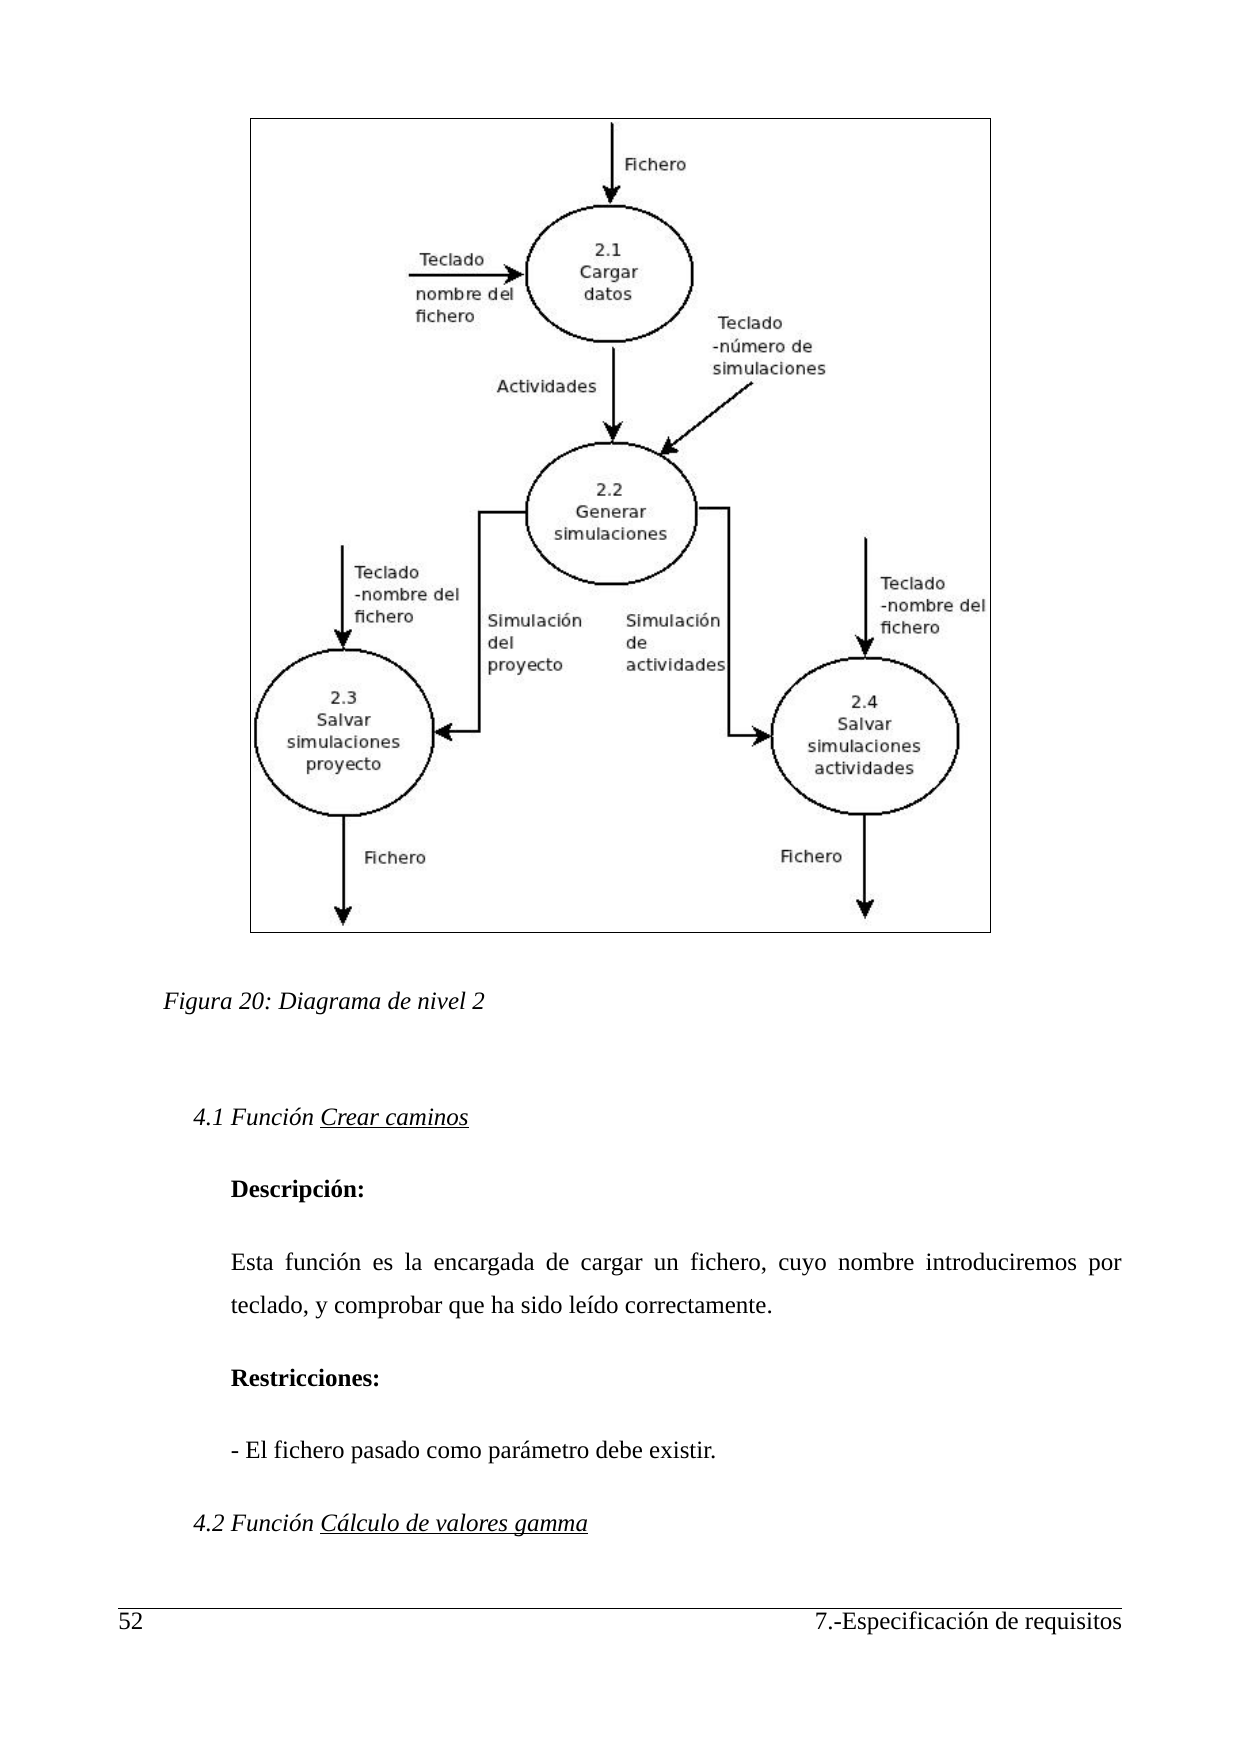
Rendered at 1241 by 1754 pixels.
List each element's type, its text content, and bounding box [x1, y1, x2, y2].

list Función Cálculo de valores gamma [193, 1508, 1122, 1537]
picture [253, 121, 988, 930]
list Función Crear caminos [193, 1102, 1122, 1131]
text Figura 20: Diagrama de nivel 2 [163, 986, 1077, 1015]
list Descripción: [193, 1174, 1122, 1203]
list - El fichero pasado como parámetro debe existir. [193, 1436, 1122, 1464]
list Restricciones: [193, 1363, 1122, 1392]
list Esta función es la encargada de cargar un fichero, cuyo nombre introduciremos por teclado, y comprobar que ha sido leído correctamente. [193, 1247, 1122, 1319]
